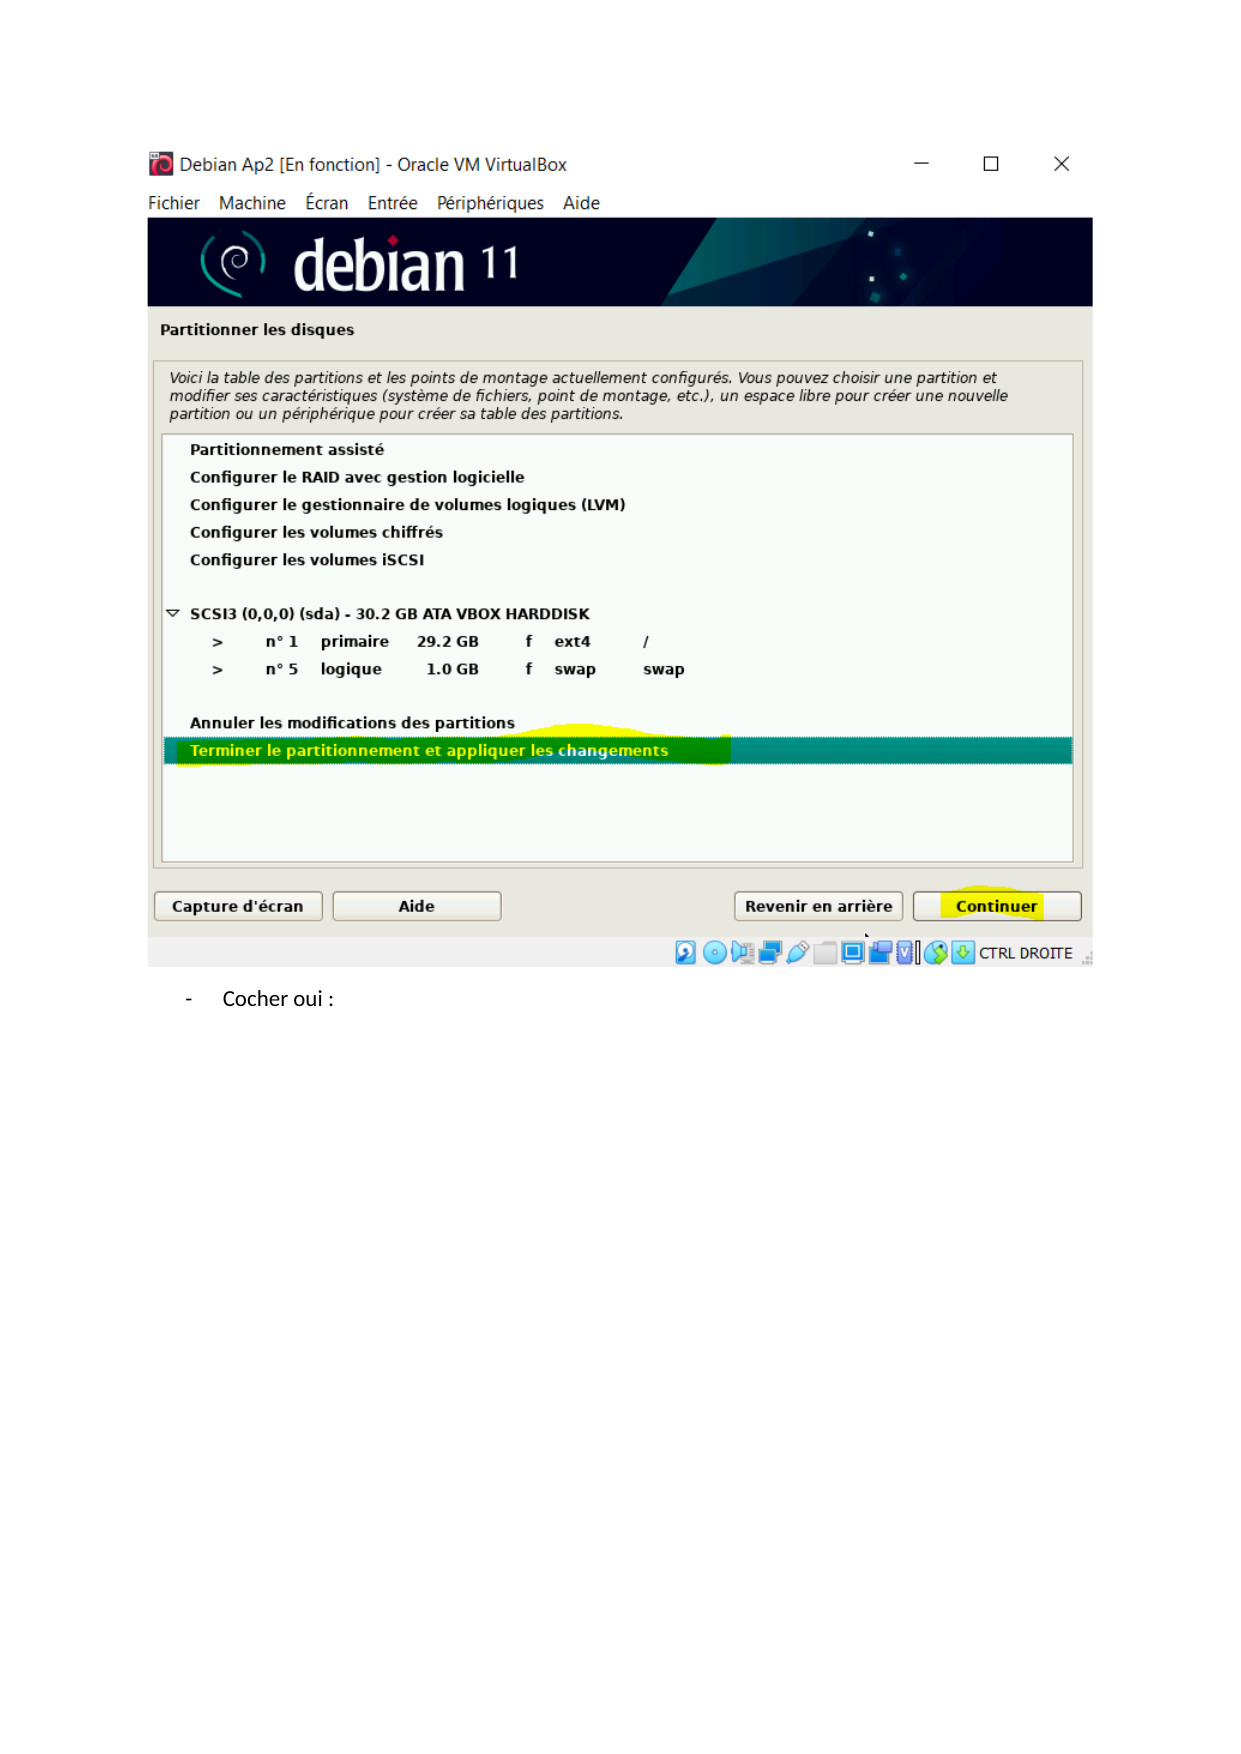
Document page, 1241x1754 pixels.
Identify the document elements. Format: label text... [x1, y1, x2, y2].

list Cocher oui : [185, 984, 1093, 1012]
